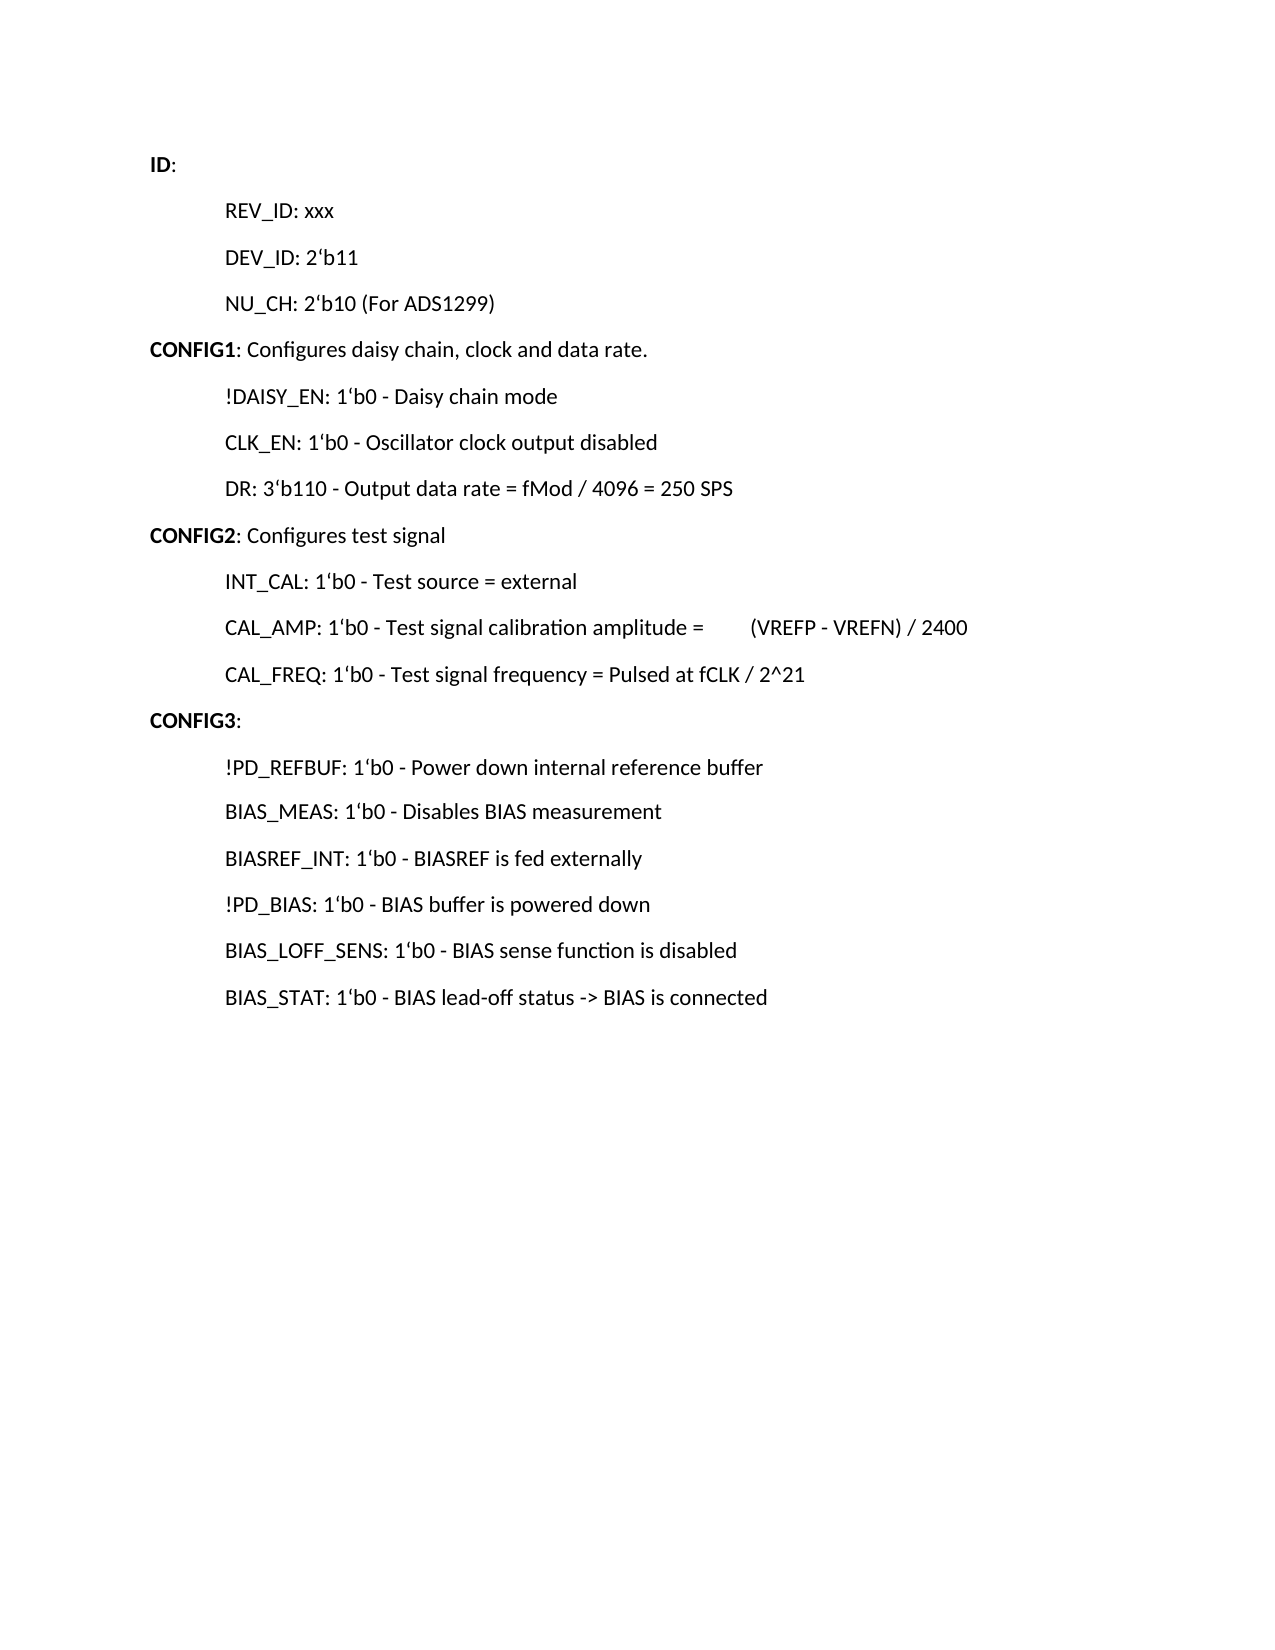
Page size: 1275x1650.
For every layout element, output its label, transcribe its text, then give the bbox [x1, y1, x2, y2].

text ID: [150, 150, 1125, 178]
text !PD_REFBUF: 1‘b0 - Power down internal reference buffer [150, 753, 1125, 781]
text INT_CAL: 1‘b0 - Test source = external [150, 567, 1125, 595]
text DEV_ID: 2‘b11 [150, 243, 1125, 271]
text !DAISY_EN: 1‘b0 - Daisy chain mode [150, 382, 1125, 410]
text CLK_EN: 1‘b0 - Oscillator clock output disabled [150, 428, 1125, 456]
text DR: 3‘b110 - Output data rate = fMod / 4096 = 250 SPS [150, 474, 1125, 502]
text BIAS_STAT: 1‘b0 - BIAS lead-off status -> BIAS is connected [150, 983, 1125, 1011]
text BIAS_LOFF_SENS: 1‘b0 - BIAS sense function is disabled [150, 936, 1125, 964]
text !PD_BIAS: 1‘b0 - BIAS buffer is powered down [150, 890, 1125, 918]
text BIASREF_INT: 1‘b0 - BIASREF is fed externally [150, 844, 1125, 872]
text CAL_FREQ: 1‘b0 - Test signal frequency = Pulsed at fCLK / 2^21 [150, 660, 1125, 688]
text NU_CH: 2‘b10 (For ADS1299) [150, 289, 1125, 317]
text CONFIG1: Configures daisy chain, clock and data rate. [150, 335, 1125, 363]
text CAL_AMP: 1‘b0 - Test signal calibration amplitude = (VREFP - VREFN) / 2400 [150, 613, 1125, 642]
text REV_ID: xxx [150, 196, 1125, 224]
text CONFIG2: Configures test signal [150, 521, 1125, 549]
text CONFIG3: [150, 706, 1125, 734]
text BIAS_MEAS: 1‘b0 - Disables BIAS measurement [150, 797, 1125, 825]
